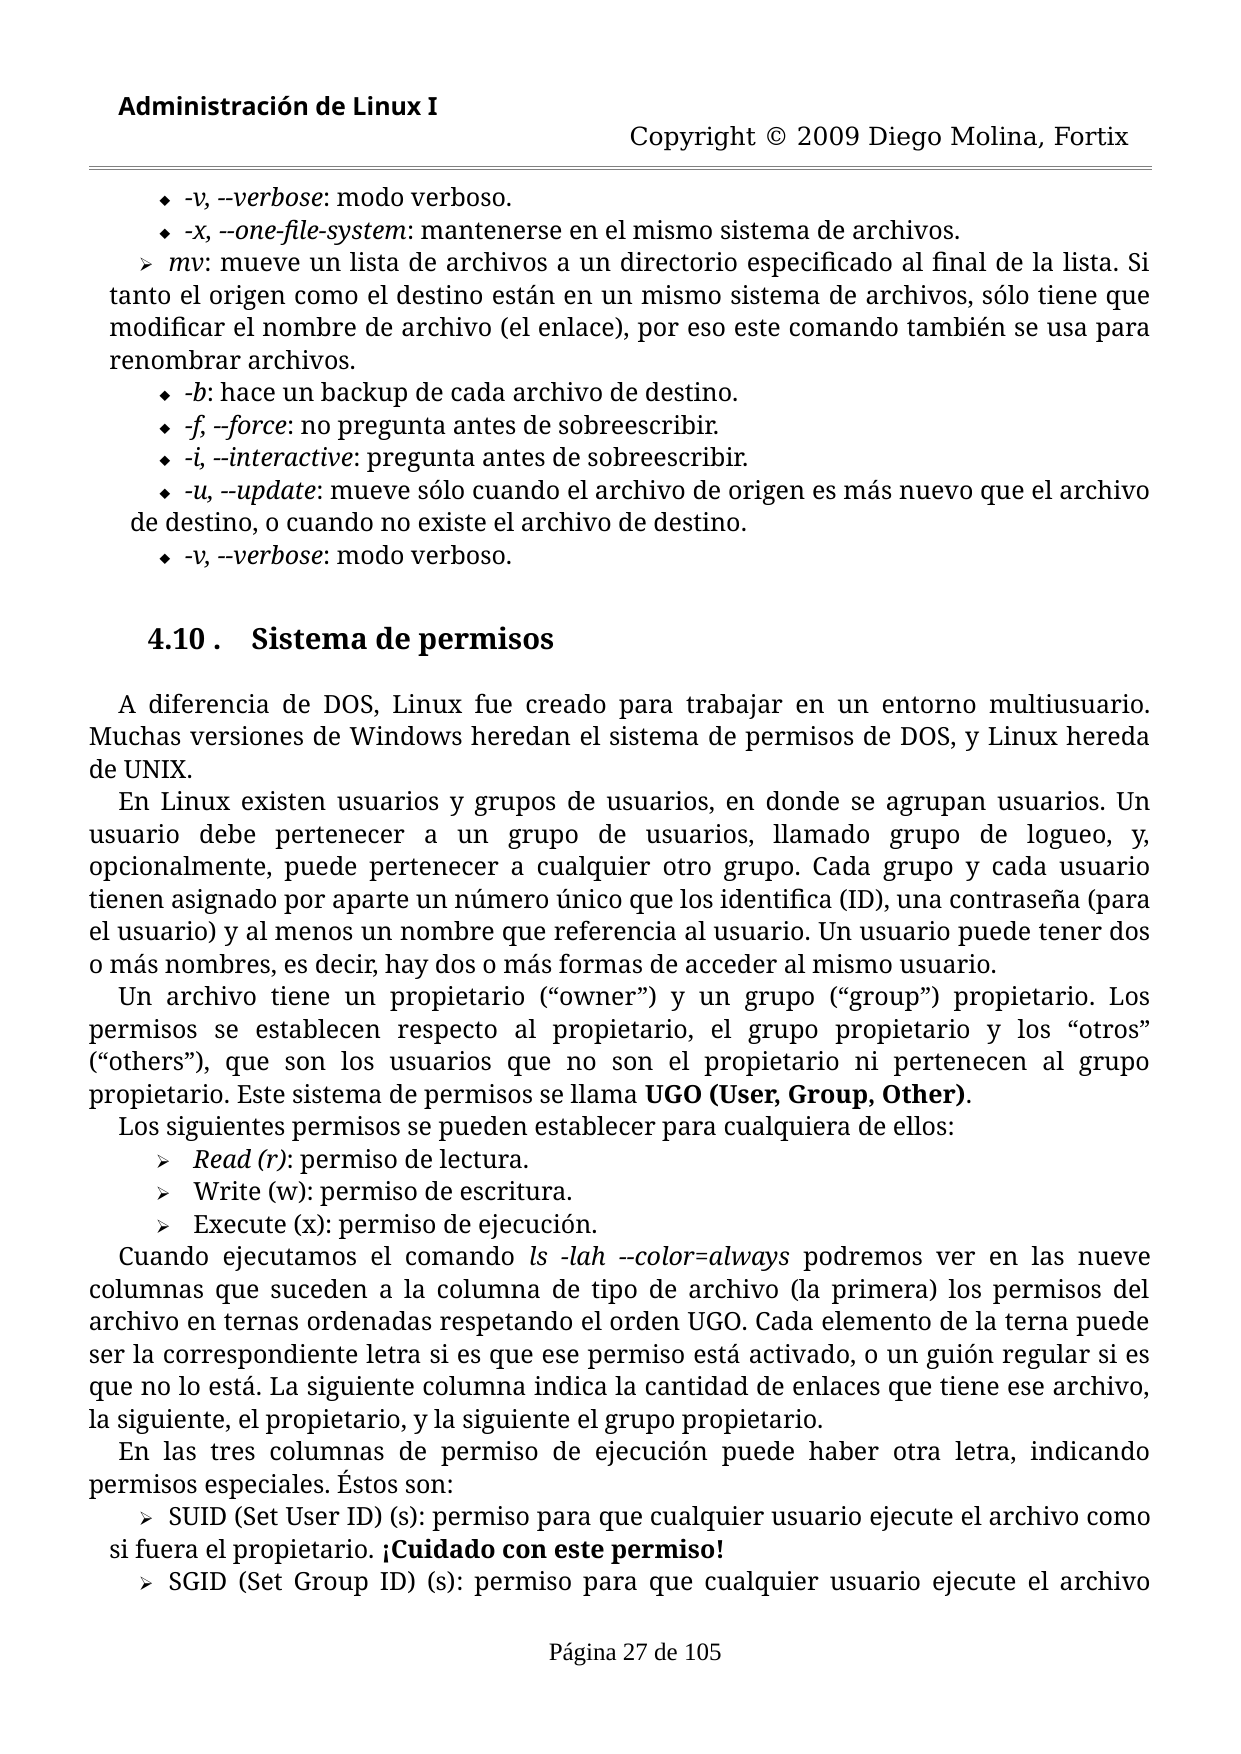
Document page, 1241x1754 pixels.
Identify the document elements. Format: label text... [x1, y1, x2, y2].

list -v, --verbose: modo verboso. [88, 181, 1152, 213]
list -x, --one-file-system: mantenerse en el mismo sistema de archivos. [88, 213, 1152, 246]
text En Linux existen usuarios y grupos de usuarios, en donde se agrupan usuarios. Un usuario debe pertenecer a un grupo de usuarios, llamado grupo de logueo, y, opcionalmente, puede pertenecer a cualquier otro grupo. Cada grupo y cada usuario tienen asignado por aparte un número único que los identifica (ID), una contraseña (para el usuario) y al menos un nombre que referencia al usuario. Un usuario puede tener dos o más nombres, es decir, hay dos o más formas de acceder al mismo usuario. [88, 784, 1152, 979]
text A diferencia de DOS, Linux fue creado para trabajar en un entorno multiusuario. Muchas versiones de Windows heredan el sistema de permisos de DOS, y Linux hereda de UNIX. [88, 687, 1152, 784]
text Cuando ejecutamos el comando ls -lah --color=always podremos ver en las nueve columnas que suceden a la columna de tipo de archivo (la primera) los permisos del archivo en ternas ordenadas respetando el orden UGO. Cada elemento de la terna puede ser la correspondiente letra si es que ese permiso está activado, o un guión regular si es que no lo está. La siguiente columna indica la cantidad de enlaces que tiene ese archivo, la siguiente, el propietario, y la siguiente el grupo propietario. [88, 1239, 1152, 1434]
list mv: mueve un lista de archivos a un directorio especificado al final de la lista. Si tanto el origen como el destino están en un mismo sistema de archivos, sólo tiene que modificar el nombre de archivo (el enlace), por eso este comando también se usa para renombrar archivos. [88, 246, 1152, 376]
list -f, --force: no pregunta antes de sobreescribir. [88, 408, 1152, 441]
text Los siguientes permisos se pueden establecer para cualquiera de ellos: [88, 1109, 1152, 1142]
list SUID (Set User ID) (s): permiso para que cualquier usuario ejecute el archivo como si fuera el propietario. ¡Cuidado con este permiso! [88, 1499, 1152, 1564]
text En las tres columnas de permiso de ejecución puede haber otra letra, indicando permisos especiales. Éstos son: [88, 1434, 1152, 1499]
subtitle Sistema de permisos [88, 618, 1152, 658]
list -v, --verbose: modo verboso. [88, 538, 1152, 571]
list -b: hace un backup de cada archivo de destino. [88, 376, 1152, 408]
list Write (w): permiso de escritura. [126, 1174, 1152, 1207]
text Un archivo tiene un propietario (“owner”) y un grupo (“group”) propietario. Los permisos se establecen respecto al propietario, el grupo propietario y los “otros” (“others”), que son los usuarios que no son el propietario ni pertenecen al grupo propietario. Este sistema de permisos se llama UGO (User, Group, Other). [88, 979, 1152, 1109]
list -i, --interactive: pregunta antes de sobreescribir. [88, 441, 1152, 473]
list -u, --update: mueve sólo cuando el archivo de origen es más nuevo que el archivo de destino, o cuando no existe el archivo de destino. [88, 473, 1152, 538]
list SGID (Set Group ID) (s): permiso para que cualquier usuario ejecute el archivo [88, 1564, 1152, 1597]
list Read (r): permiso de lectura. [126, 1142, 1152, 1174]
list Execute (x): permiso de ejecución. [126, 1207, 1152, 1239]
